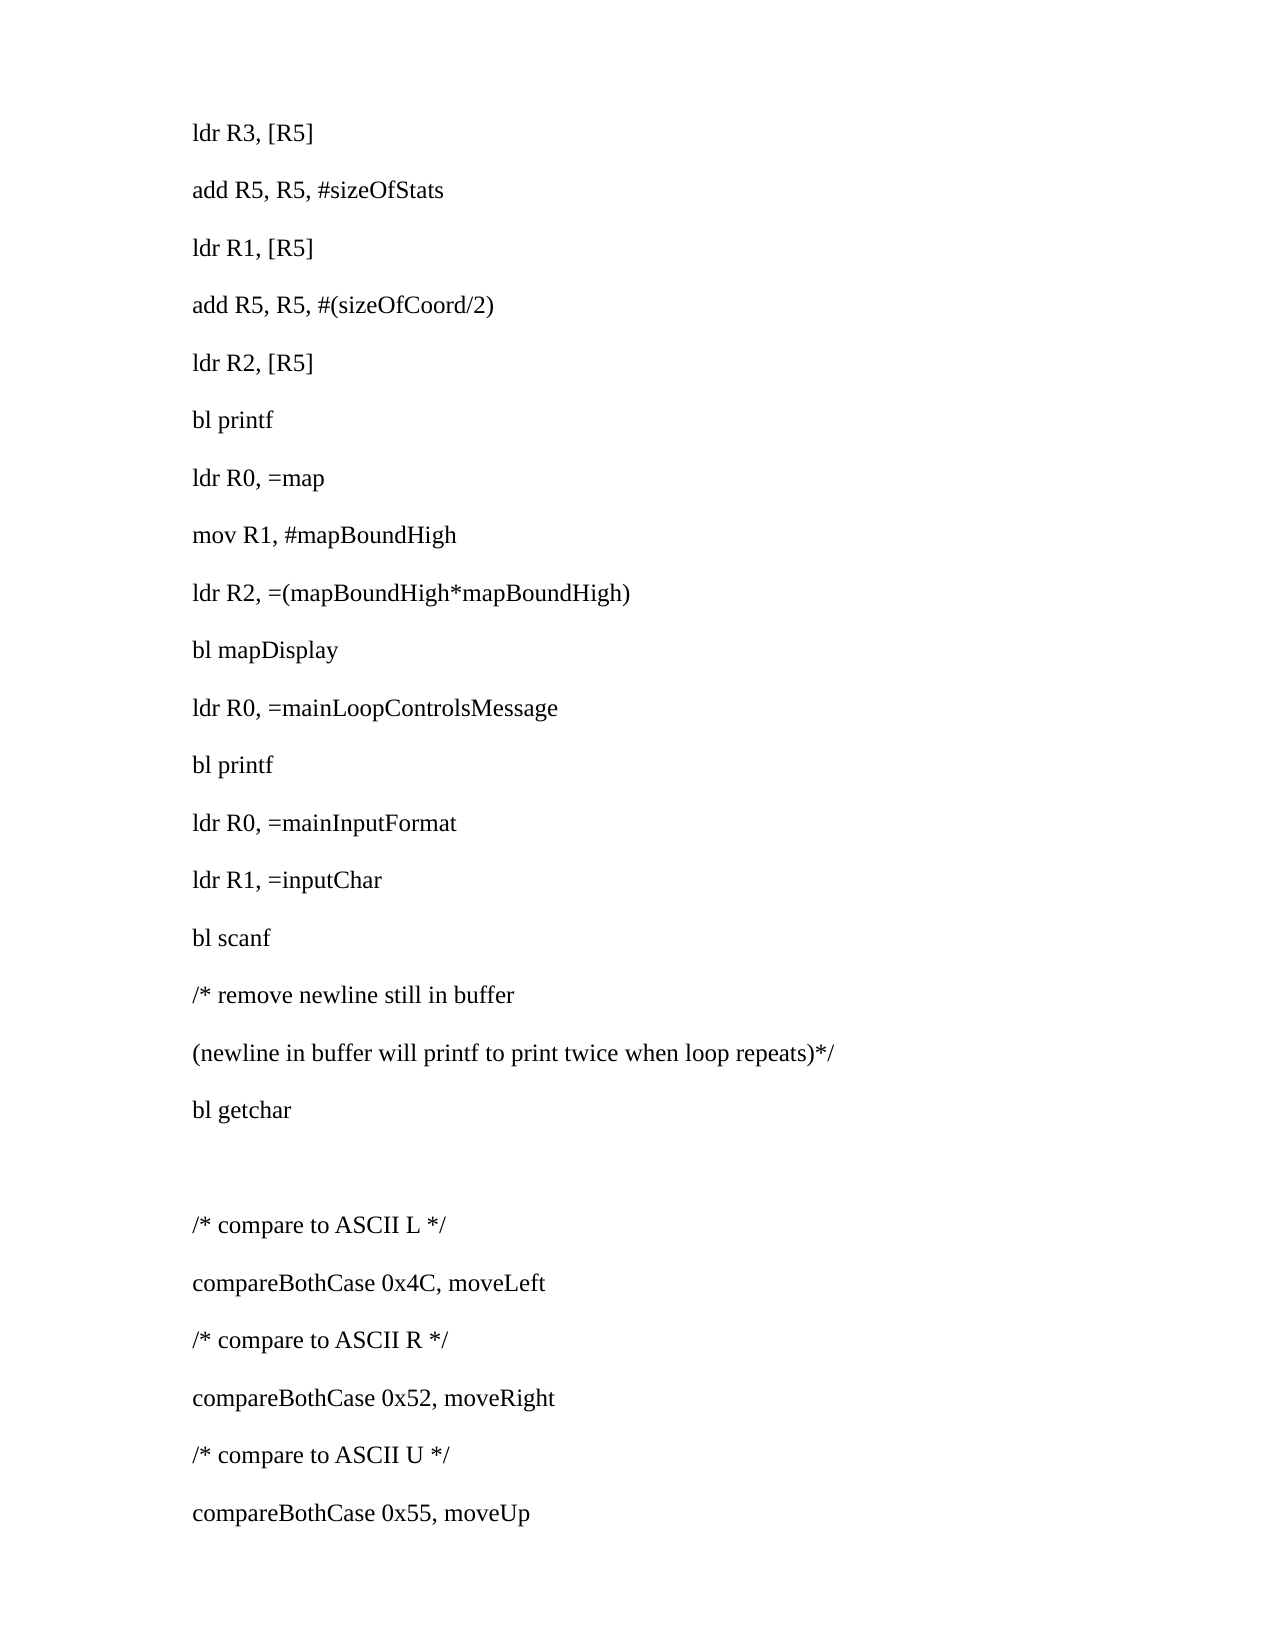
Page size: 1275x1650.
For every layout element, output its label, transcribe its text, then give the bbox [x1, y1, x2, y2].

text add R5, R5, #(sizeOfCoord/2) [118, 291, 1157, 319]
text ldr R0, =mainLoopControlsMessage [118, 693, 1157, 722]
text ldr R0, =map [118, 463, 1157, 492]
text ldr R2, [R5] [118, 348, 1157, 377]
text ldr R0, =mainInputFormat [118, 808, 1157, 837]
text /* compare to ASCII R */ [118, 1326, 1157, 1354]
text /* remove newline still in buffer [118, 981, 1157, 1009]
text bl printf [118, 406, 1157, 434]
text mov R1, #mapBoundHigh [118, 521, 1157, 549]
text bl mapDisplay [118, 636, 1157, 664]
text /* compare to ASCII U */ [118, 1441, 1157, 1469]
text (newline in buffer will printf to print twice when loop repeats)*/ [118, 1038, 1157, 1067]
text compareBothCase 0x55, moveUp [118, 1498, 1157, 1527]
text ldr R2, =(mapBoundHigh*mapBoundHigh) [118, 578, 1157, 607]
text bl getchar [118, 1096, 1157, 1124]
text bl printf [118, 751, 1157, 779]
text add R5, R5, #sizeOfStats [118, 176, 1157, 204]
text /* compare to ASCII L */ [118, 1211, 1157, 1239]
text compareBothCase 0x52, moveRight [118, 1383, 1157, 1412]
text ldr R3, [R5] [118, 118, 1157, 147]
text compareBothCase 0x4C, moveLeft [118, 1268, 1157, 1297]
text bl scanf [118, 923, 1157, 952]
text ldr R1, =inputChar [118, 866, 1157, 894]
text ldr R1, [R5] [118, 233, 1157, 262]
